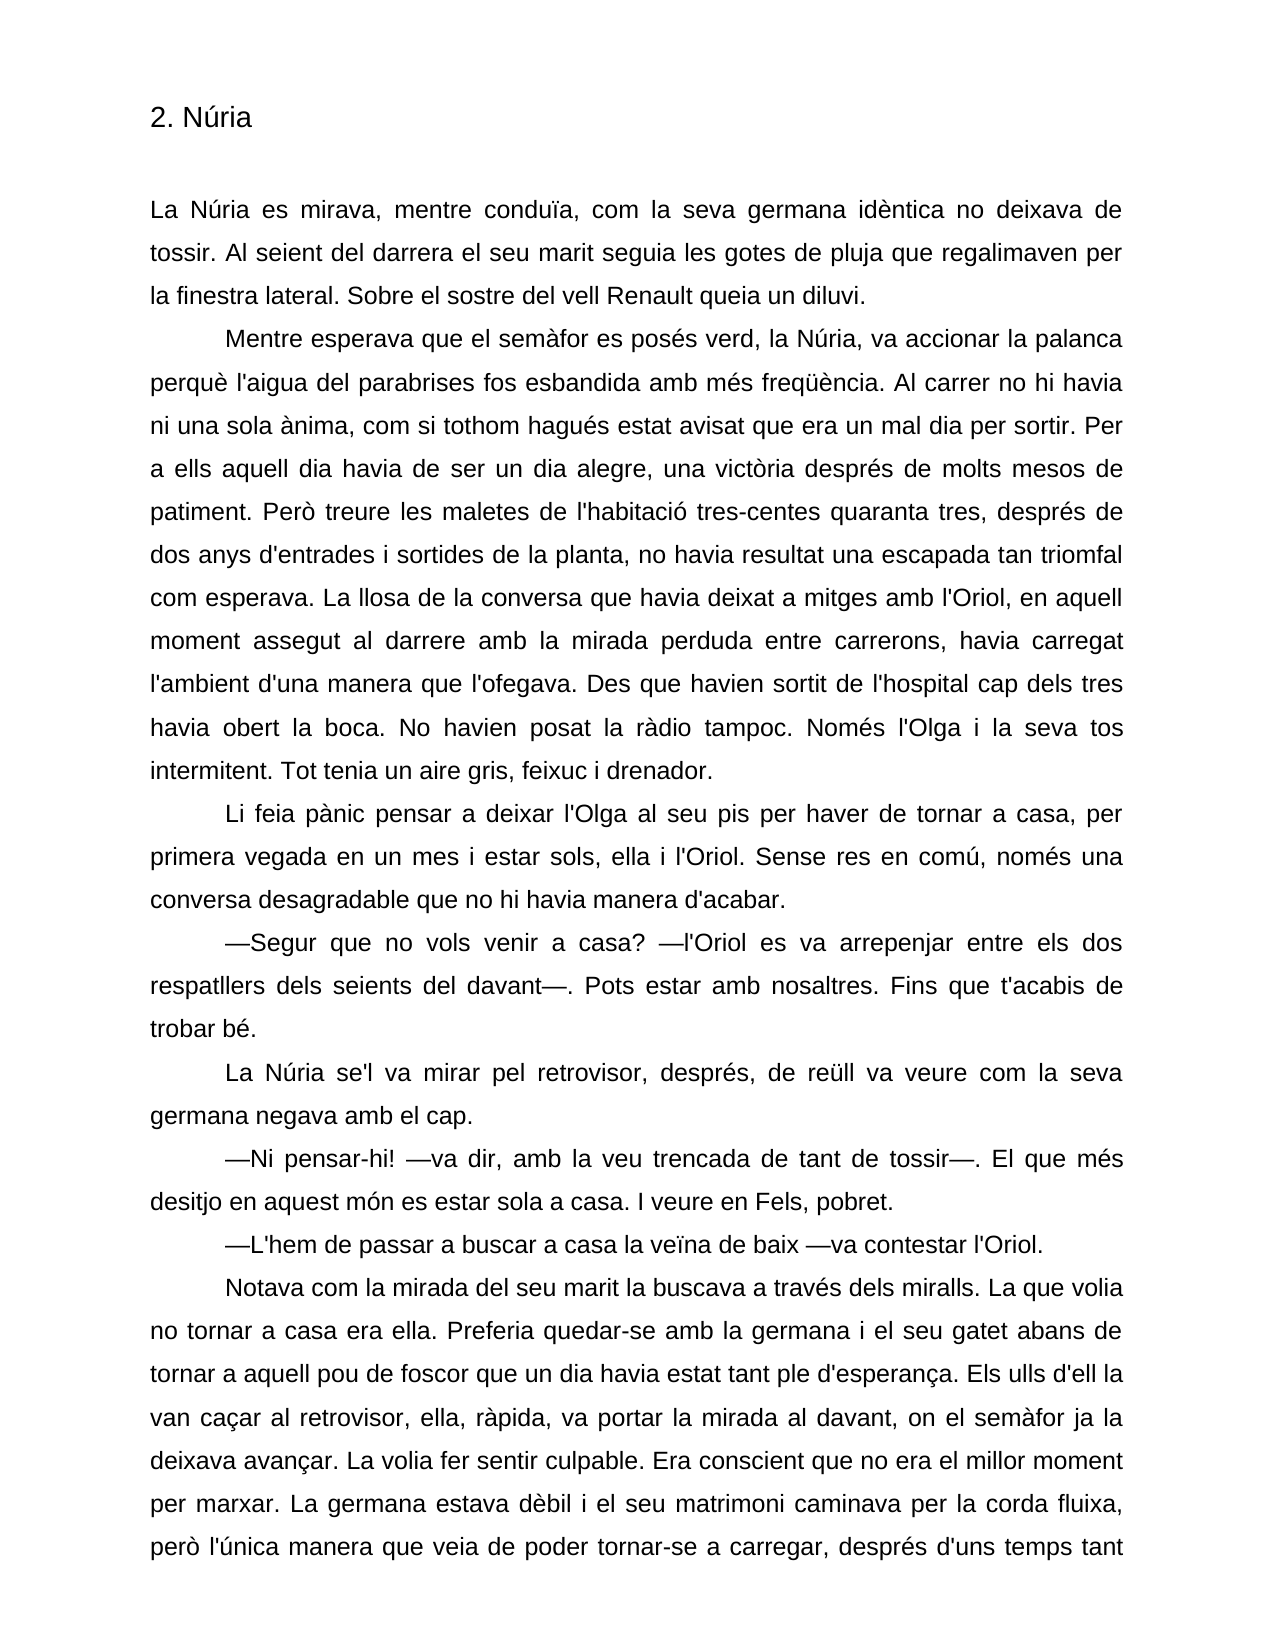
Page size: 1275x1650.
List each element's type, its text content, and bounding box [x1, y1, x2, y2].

text —L'hem de passar a buscar a casa la veïna de baix —va contestar l'Oriol. [150, 1230, 1125, 1259]
text La Núria es mirava, mentre conduïa, com la seva germana idèntica no deixava de tossir. Al seient del darrera el seu marit seguia les gotes de pluja que regalimaven per la finestra lateral. Sobre el sostre del vell Renault queia un diluvi. [150, 195, 1125, 310]
text La Núria se'l va mirar pel retrovisor, després, de reüll va veure com la seva germana negava amb el cap. [150, 1058, 1125, 1129]
text —Segur que no vols venir a casa? —l'Oriol es va arrepenjar entre els dos respatllers dels seients del davant—. Pots estar amb nosaltres. Fins que t'acabis de trobar bé. [150, 928, 1125, 1043]
text 2. Núria [150, 100, 1125, 133]
text Notava com la mirada del seu marit la buscava a través dels miralls. La que volia no tornar a casa era ella. Preferia quedar-se amb la germana i el seu gatet abans de tornar a aquell pou de foscor que un dia havia estat tant ple d'esperança. Els ulls d'ell la van caçar al retrovisor, ella, ràpida, va portar la mirada al davant, on el semàfor ja la deixava avançar. La volia fer sentir culpable. Era conscient que no era el millor moment per marxar. La germana estava dèbil i el seu matrimoni caminava per la corda fluixa, però l'única manera que veia de poder tornar-se a carregar, després d'uns temps tant [150, 1273, 1125, 1561]
text Mentre esperava que el semàfor es posés verd, la Núria, va accionar la palanca perquè l'aigua del parabrises fos esbandida amb més freqüència. Al carrer no hi havia ni una sola ànima, com si tothom hagués estat avisat que era un mal dia per sortir. Per a ells aquell dia havia de ser un dia alegre, una victòria després de molts mesos de patiment. Però treure les maletes de l'habitació tres-centes quaranta tres, després de dos anys d'entrades i sortides de la planta, no havia resultat una escapada tan triomfal com esperava. La llosa de la conversa que havia deixat a mitges amb l'Oriol, en aquell moment assegut al darrere amb la mirada perduda entre carrerons, havia carregat l'ambient d'una manera que l'ofegava. Des que havien sortit de l'hospital cap dels tres havia obert la boca. No havien posat la ràdio tampoc. Només l'Olga i la seva tos intermitent. Tot tenia un aire gris, feixuc i drenador. [150, 324, 1125, 784]
text —Ni pensar-hi! —va dir, amb la veu trencada de tant de tossir—. El que més desitjo en aquest món es estar sola a casa. I veure en Fels, pobret. [150, 1144, 1125, 1216]
text Li feia pànic pensar a deixar l'Olga al seu pis per haver de tornar a casa, per primera vegada en un mes i estar sols, ella i l'Oriol. Sense res en comú, només una conversa desagradable que no hi havia manera d'acabar. [150, 799, 1125, 914]
